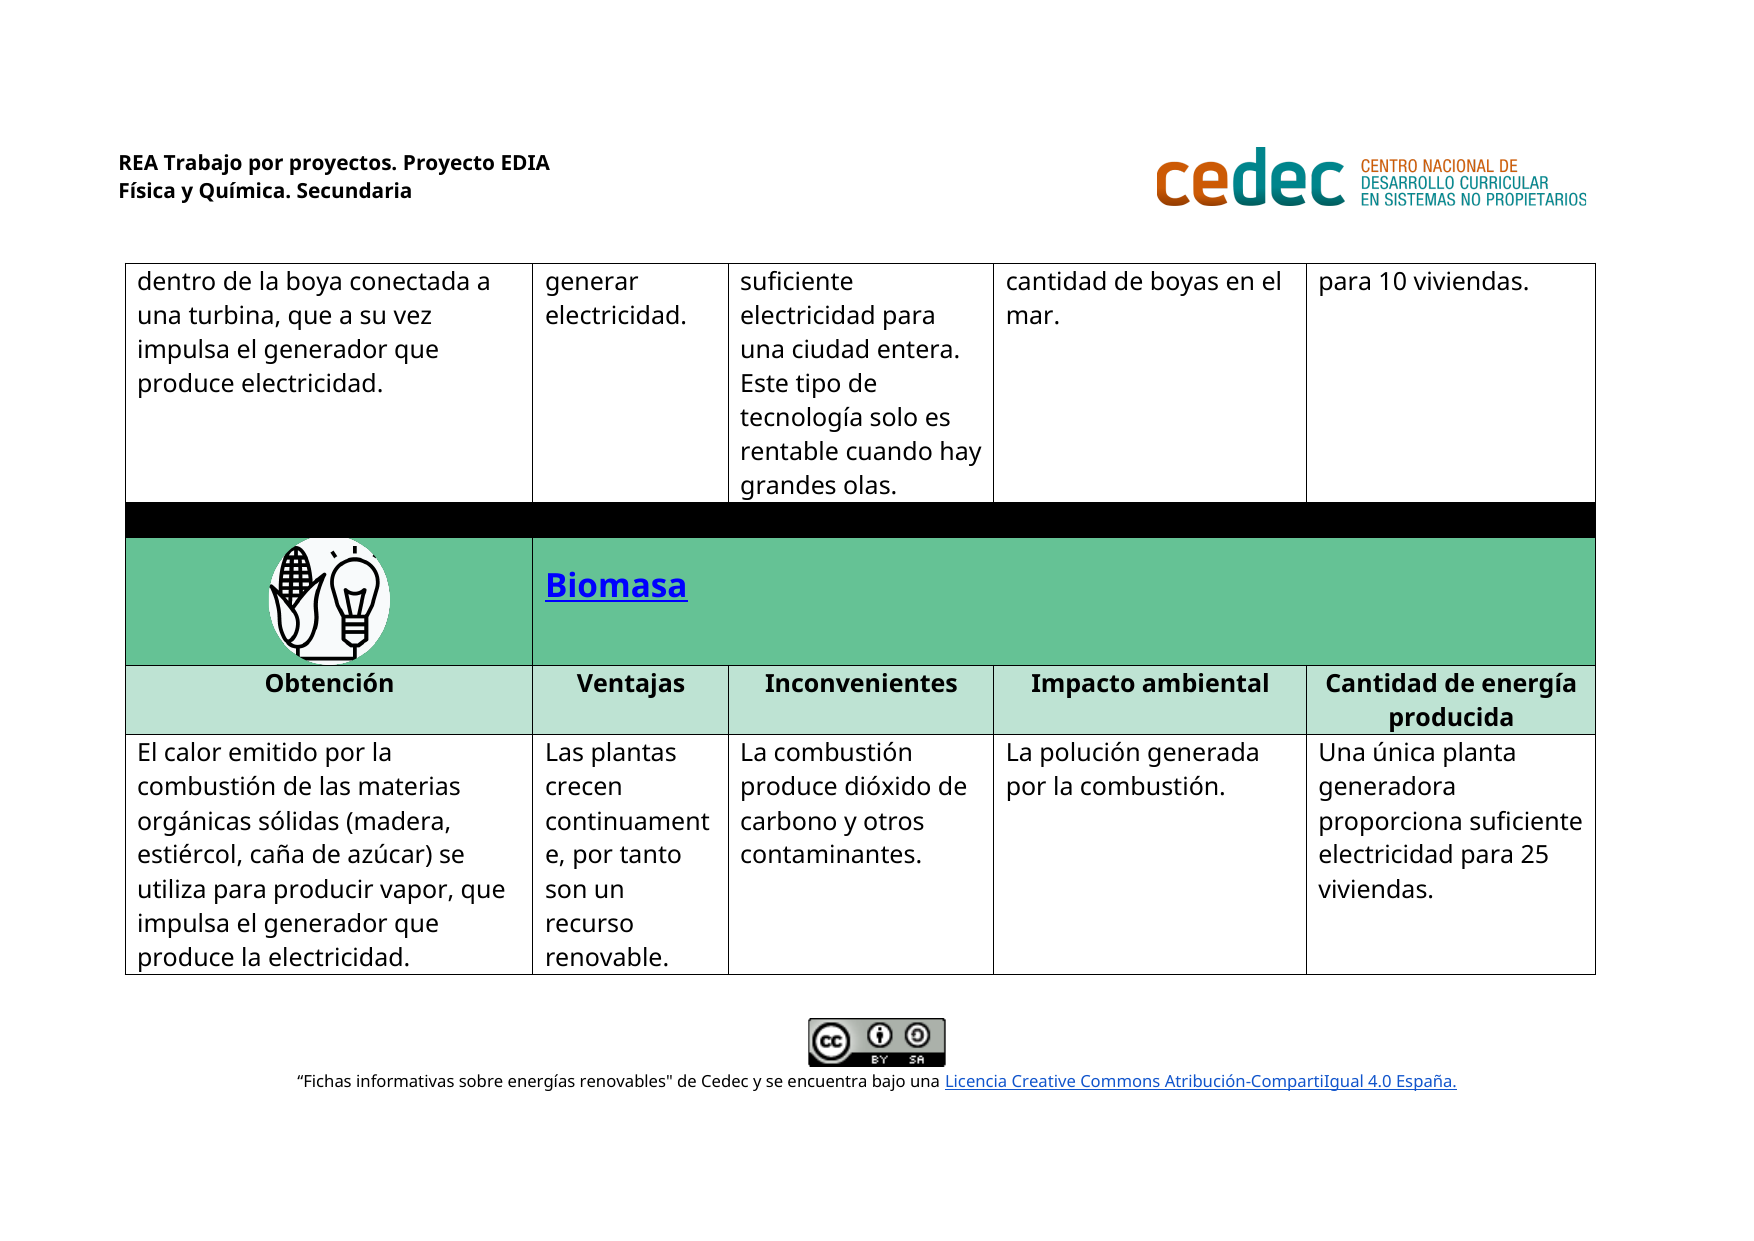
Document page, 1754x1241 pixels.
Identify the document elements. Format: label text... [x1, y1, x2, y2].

table_cell dentro de la boya conectada a una turbina, que a su vez impulsa el generador que produce electricidad. [126, 264, 532, 502]
table_cell [390, 538, 532, 665]
picture [1157, 147, 1587, 206]
table_cell [126, 538, 268, 665]
picture [808, 1018, 946, 1067]
table_cell Una única planta generadora proporciona suficiente electricidad para 25 viviendas. [1307, 735, 1595, 973]
picture [268, 538, 390, 665]
table_cell La polución generada por la combustión. [994, 735, 1306, 973]
table_cell [533, 503, 728, 537]
table_cell generar electricidad. [533, 264, 728, 502]
table_cell [1307, 503, 1595, 537]
table_cell Impacto ambiental [994, 666, 1306, 734]
table_cell El calor emitido por la combustión de las materias orgánicas sólidas (madera, estiércol, caña de azúcar) se utiliza para producir vapor, que impulsa el generador que produce la electricidad. [126, 735, 532, 973]
table_cell [729, 503, 993, 537]
table_cell para 10 viviendas. [1307, 264, 1595, 502]
table_cell cantidad de boyas en el mar. [994, 264, 1306, 502]
table_cell Cantidad de energía producida [1307, 666, 1595, 734]
table_cell Biomasa [533, 538, 1595, 665]
table_cell La combustión produce dióxido de carbono y otros contaminantes. [729, 735, 993, 973]
table_cell Las plantas crecen continuamente, por tanto son un recurso renovable. [533, 735, 728, 973]
table_cell [994, 503, 1306, 537]
table_cell [126, 503, 532, 537]
table_cell suficiente electricidad para una ciudad entera. Este tipo de tecnología solo es rentable cuando hay grandes olas. [729, 264, 993, 502]
table_cell Ventajas [533, 666, 728, 734]
table_cell Inconvenientes [729, 666, 993, 734]
table_cell Obtención [126, 666, 532, 734]
